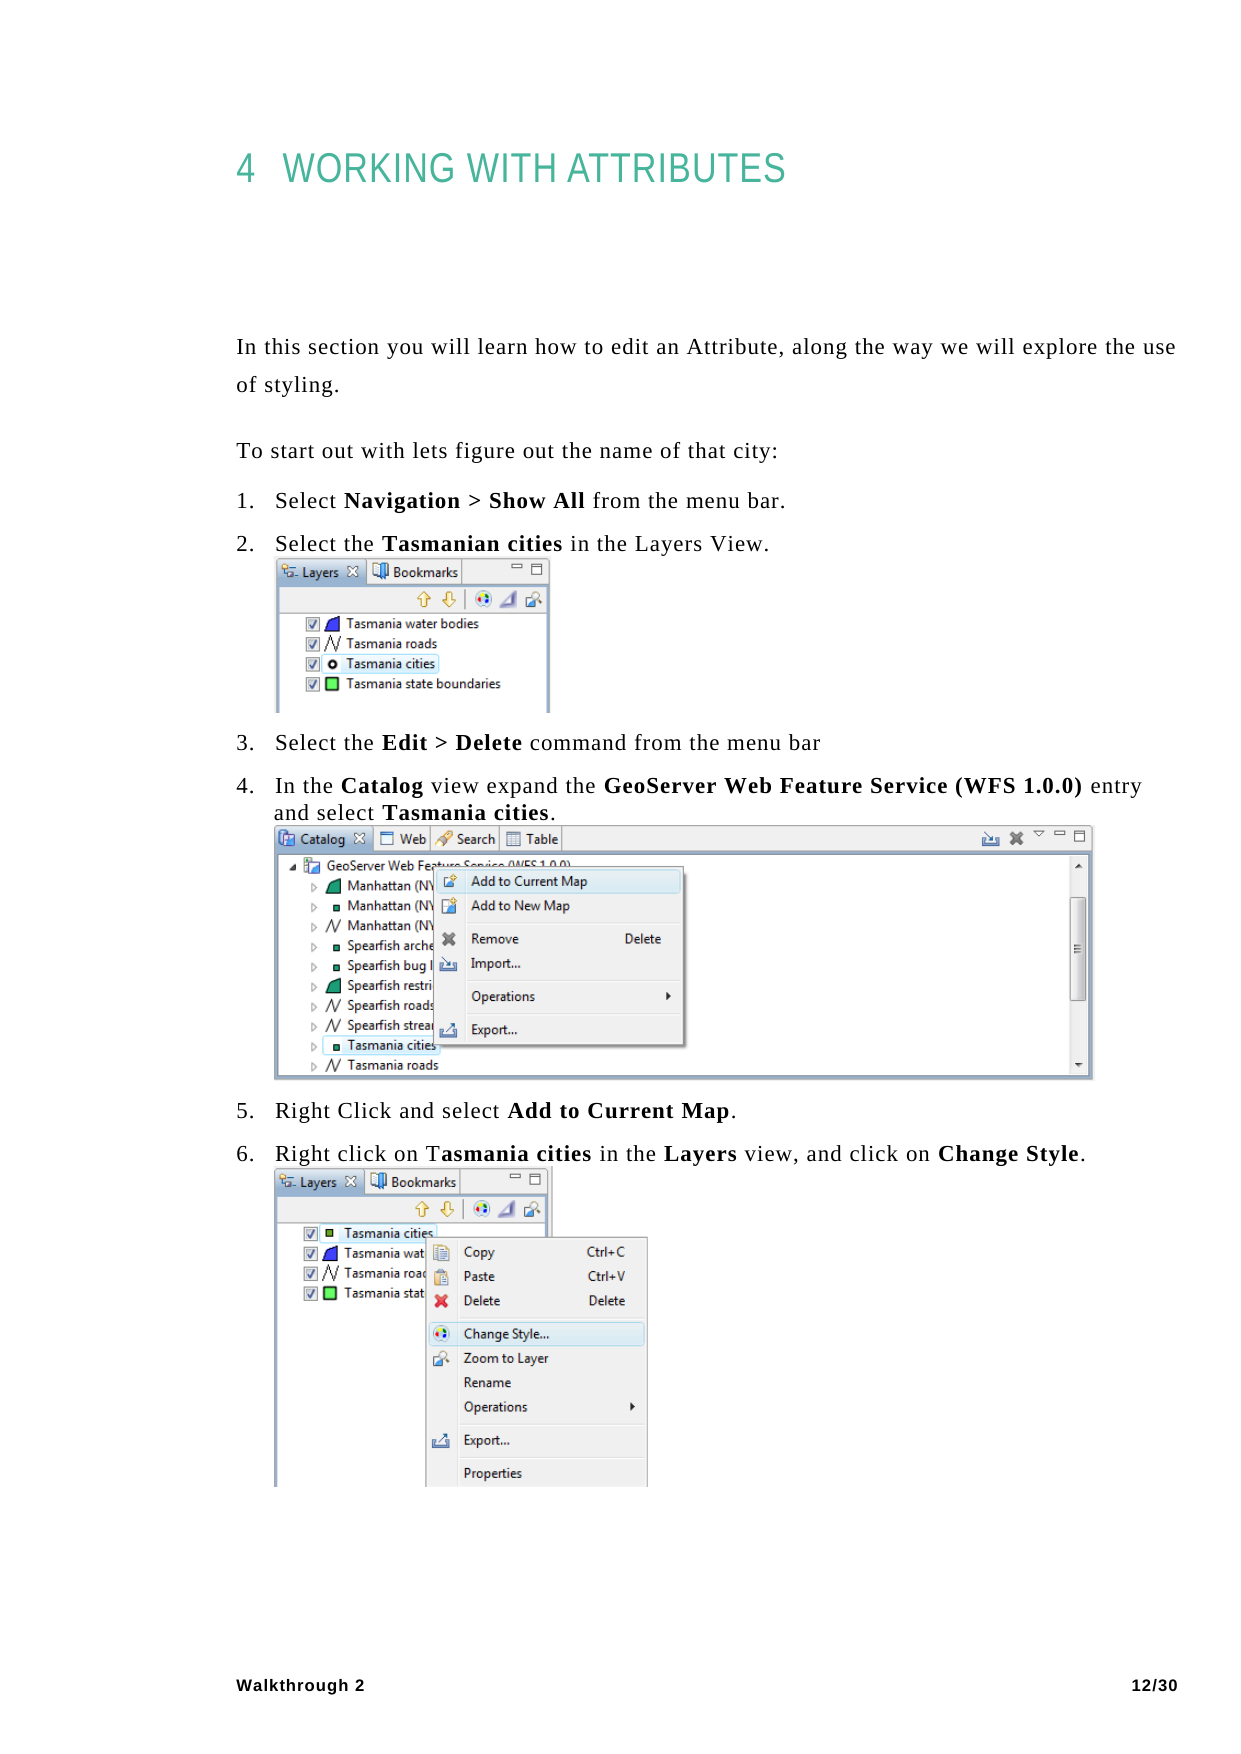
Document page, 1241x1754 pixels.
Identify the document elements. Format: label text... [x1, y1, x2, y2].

list Select the Edit > Delete command from the menu bar [236, 729, 1181, 756]
list Right Click and select Add to Current Map. [236, 1097, 1181, 1124]
list Select the Tasmanian cities in the Layers View. [236, 530, 1181, 713]
list In the Catalog view expand the GeoServer Web Feature Service (WFS 1.0.0) entry and select Tasmania cities. [236, 772, 1181, 1081]
text In this section you will learn how to edit an Attribute, along the way we will explore the use of styling. [236, 322, 1181, 397]
list Select Navigation > Show All from the menu bar. [236, 487, 1181, 513]
text To start out with lets figure out the name of that city: [236, 426, 1181, 464]
list Right click on Tasmania cities in the Layers view, and click on Change Style. [236, 1140, 1181, 1486]
subtitle Working with Attributes [236, 143, 1181, 191]
